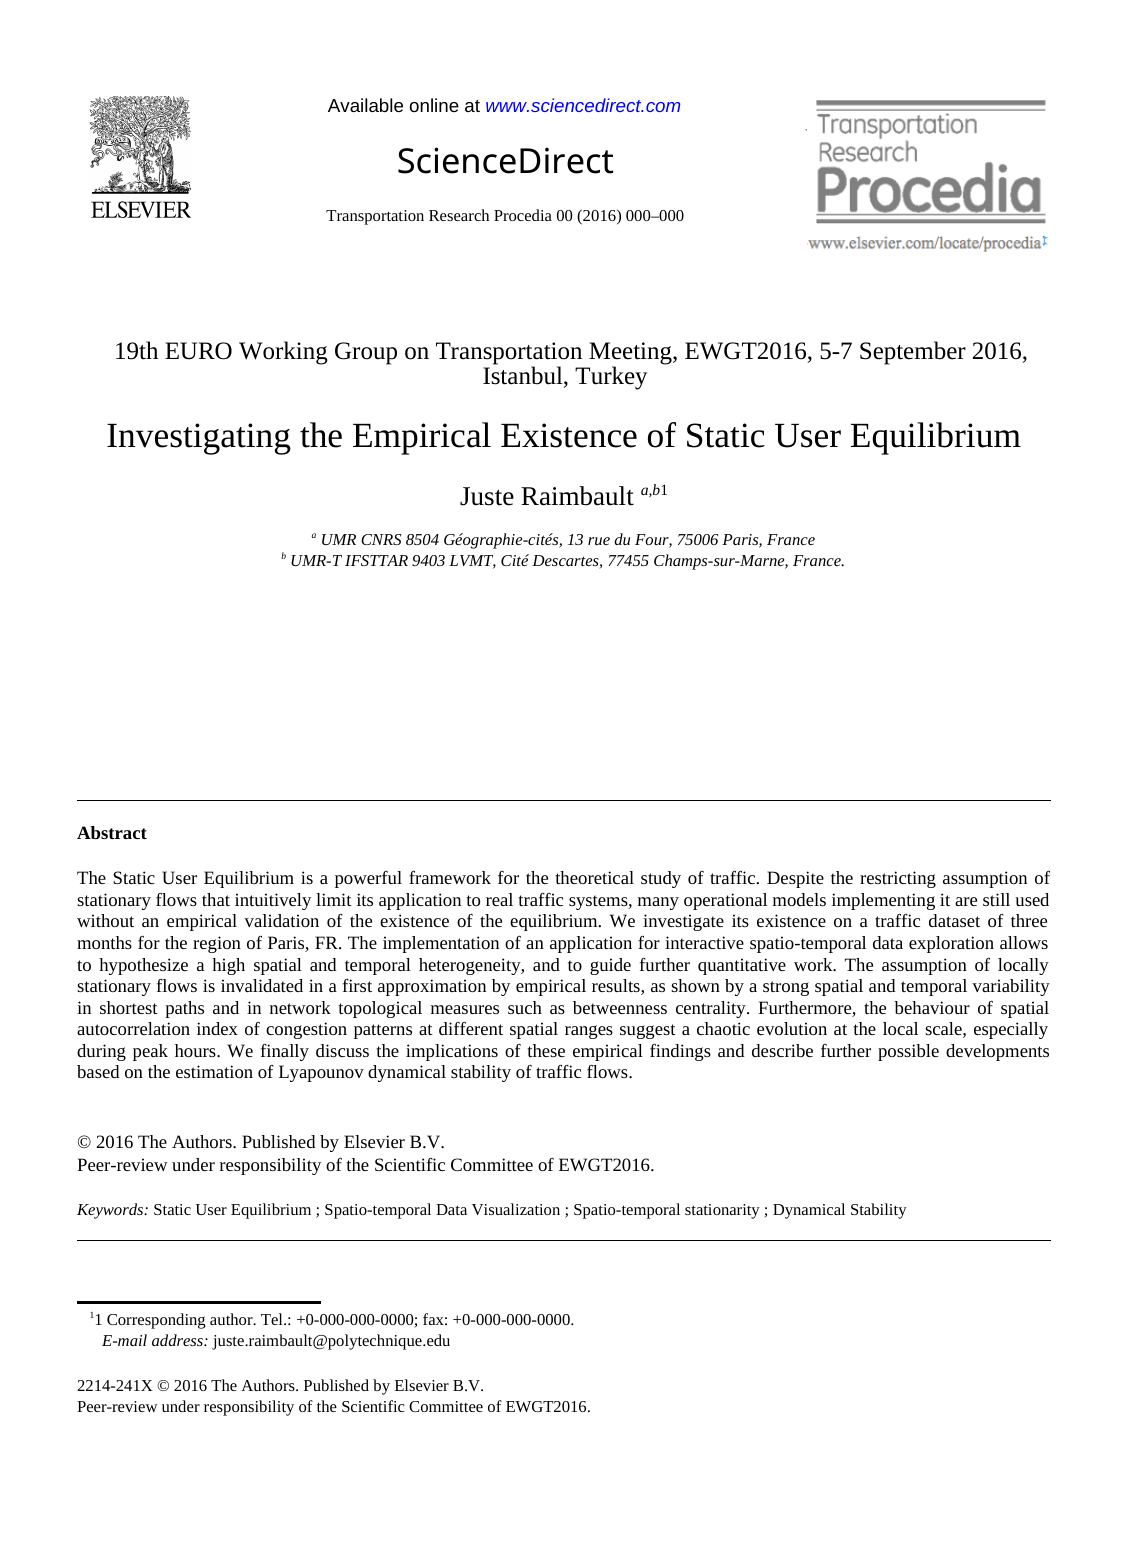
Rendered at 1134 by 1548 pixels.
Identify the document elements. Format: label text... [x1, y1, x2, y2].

text 19th EURO Working Group on Transportation Meeting, EWGT2016, 5-7 September 2016, Istanbul, Turkey [64, 339, 1065, 389]
text a UMR CNRS 8504 Géographie-cités, 13 rue du Four, 75006 Paris, France [77, 529, 1051, 549]
text Abstract [77, 801, 1051, 844]
text b UMR-T IFSTTAR 9403 LVMT, Cité Descartes, 77455 Champs-sur-Marne, France. [77, 549, 1051, 570]
text © 2016 The Authors. Published by Elsevier B.V. [77, 1130, 1051, 1153]
picture [806, 94, 1048, 258]
text The Static User Equilibrium is a powerful framework for the theoretical study of traffic. Despite the restricting assumption of stationary flows that intuitively limit its application to real traffic systems, many operational models implementing it are still used without an empirical validation of the existence of the equilibrium. We investigate its existence on a traffic dataset of three months for the region of Paris, FR. The implementation of an application for interactive spatio-temporal data exploration allows to hypothesize a high spatial and temporal heterogeneity, and to guide further quantitative work. The assumption of locally stationary flows is invalidated in a first approximation by empirical results, as shown by a strong spatial and temporal variability in shortest paths and in network topological measures such as betweenness centrality. Furthermore, the behaviour of spatial autocorrelation index of congestion patterns at different spatial ranges suggest a chaotic evolution at the local scale, especially during peak hours. We finally discuss the implications of these empirical findings and describe further possible developments based on the estimation of Lyapounov dynamical stability of traffic flows. [77, 867, 1051, 1083]
text Peer-review under responsibility of the Scientific Committee of EWGT2016. [77, 1153, 1051, 1176]
picture [89, 96, 192, 218]
text Keywords: Static User Equilibrium ; Spatio-temporal Data Visualization ; Spatio-temporal stationarity ; Dynamical Stability [77, 1198, 1051, 1240]
text Juste Raimbault a,b [77, 481, 1051, 512]
text E-mail address: juste.raimbault@polytechnique.edu [77, 1329, 1051, 1350]
title Investigating the Empirical Existence of Static User Equilibrium [77, 414, 1051, 456]
text 1 Corresponding author. Tel.: +0-000-000-0000; fax: +0-000-000-0000. [77, 1308, 1051, 1329]
